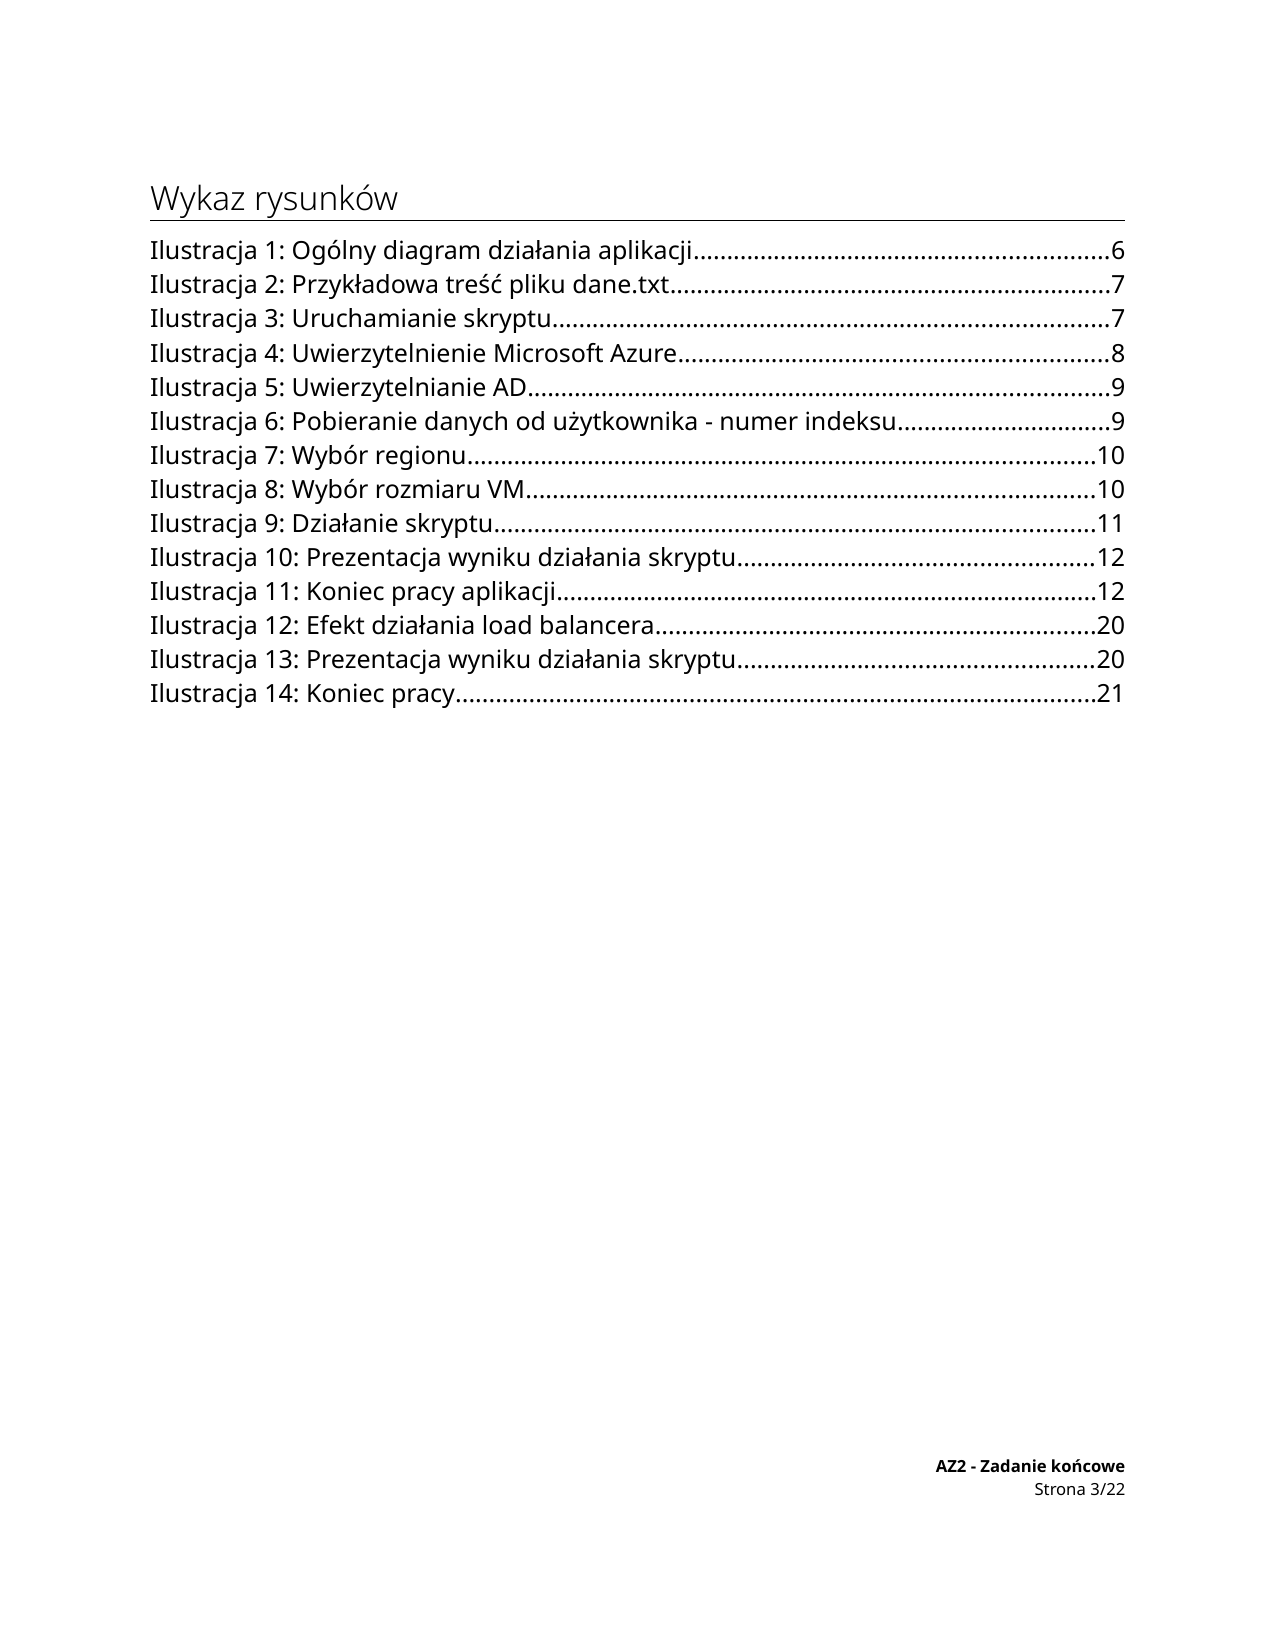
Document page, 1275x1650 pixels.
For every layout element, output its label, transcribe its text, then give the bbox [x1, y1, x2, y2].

text Ilustracja 6: Pobieranie danych od użytkownika - numer indeksu 9 [150, 403, 1125, 437]
text Ilustracja 12: Efekt działania load balancera 20 [150, 608, 1125, 642]
text Ilustracja 13: Prezentacja wyniku działania skryptu 20 [150, 642, 1125, 676]
text Ilustracja 7: Wybór regionu 10 [150, 437, 1125, 471]
text Ilustracja 14: Koniec pracy 21 [150, 676, 1125, 710]
text Ilustracja 4: Uwierzytelnienie Microsoft Azure 8 [150, 335, 1125, 369]
subtitle Wykaz rysunków [150, 175, 1125, 220]
text Ilustracja 11: Koniec pracy aplikacji 12 [150, 574, 1125, 608]
text Ilustracja 2: Przykładowa treść pliku dane.txt 7 [150, 267, 1125, 301]
text Ilustracja 9: Działanie skryptu 11 [150, 506, 1125, 539]
text Ilustracja 10: Prezentacja wyniku działania skryptu 12 [150, 539, 1125, 574]
text Ilustracja 3: Uruchamianie skryptu 7 [150, 301, 1125, 335]
text Ilustracja 8: Wybór rozmiaru VM 10 [150, 471, 1125, 506]
text Ilustracja 5: Uwierzytelnianie AD 9 [150, 369, 1125, 403]
text Ilustracja 1: Ogólny diagram działania aplikacji 6 [150, 233, 1125, 267]
